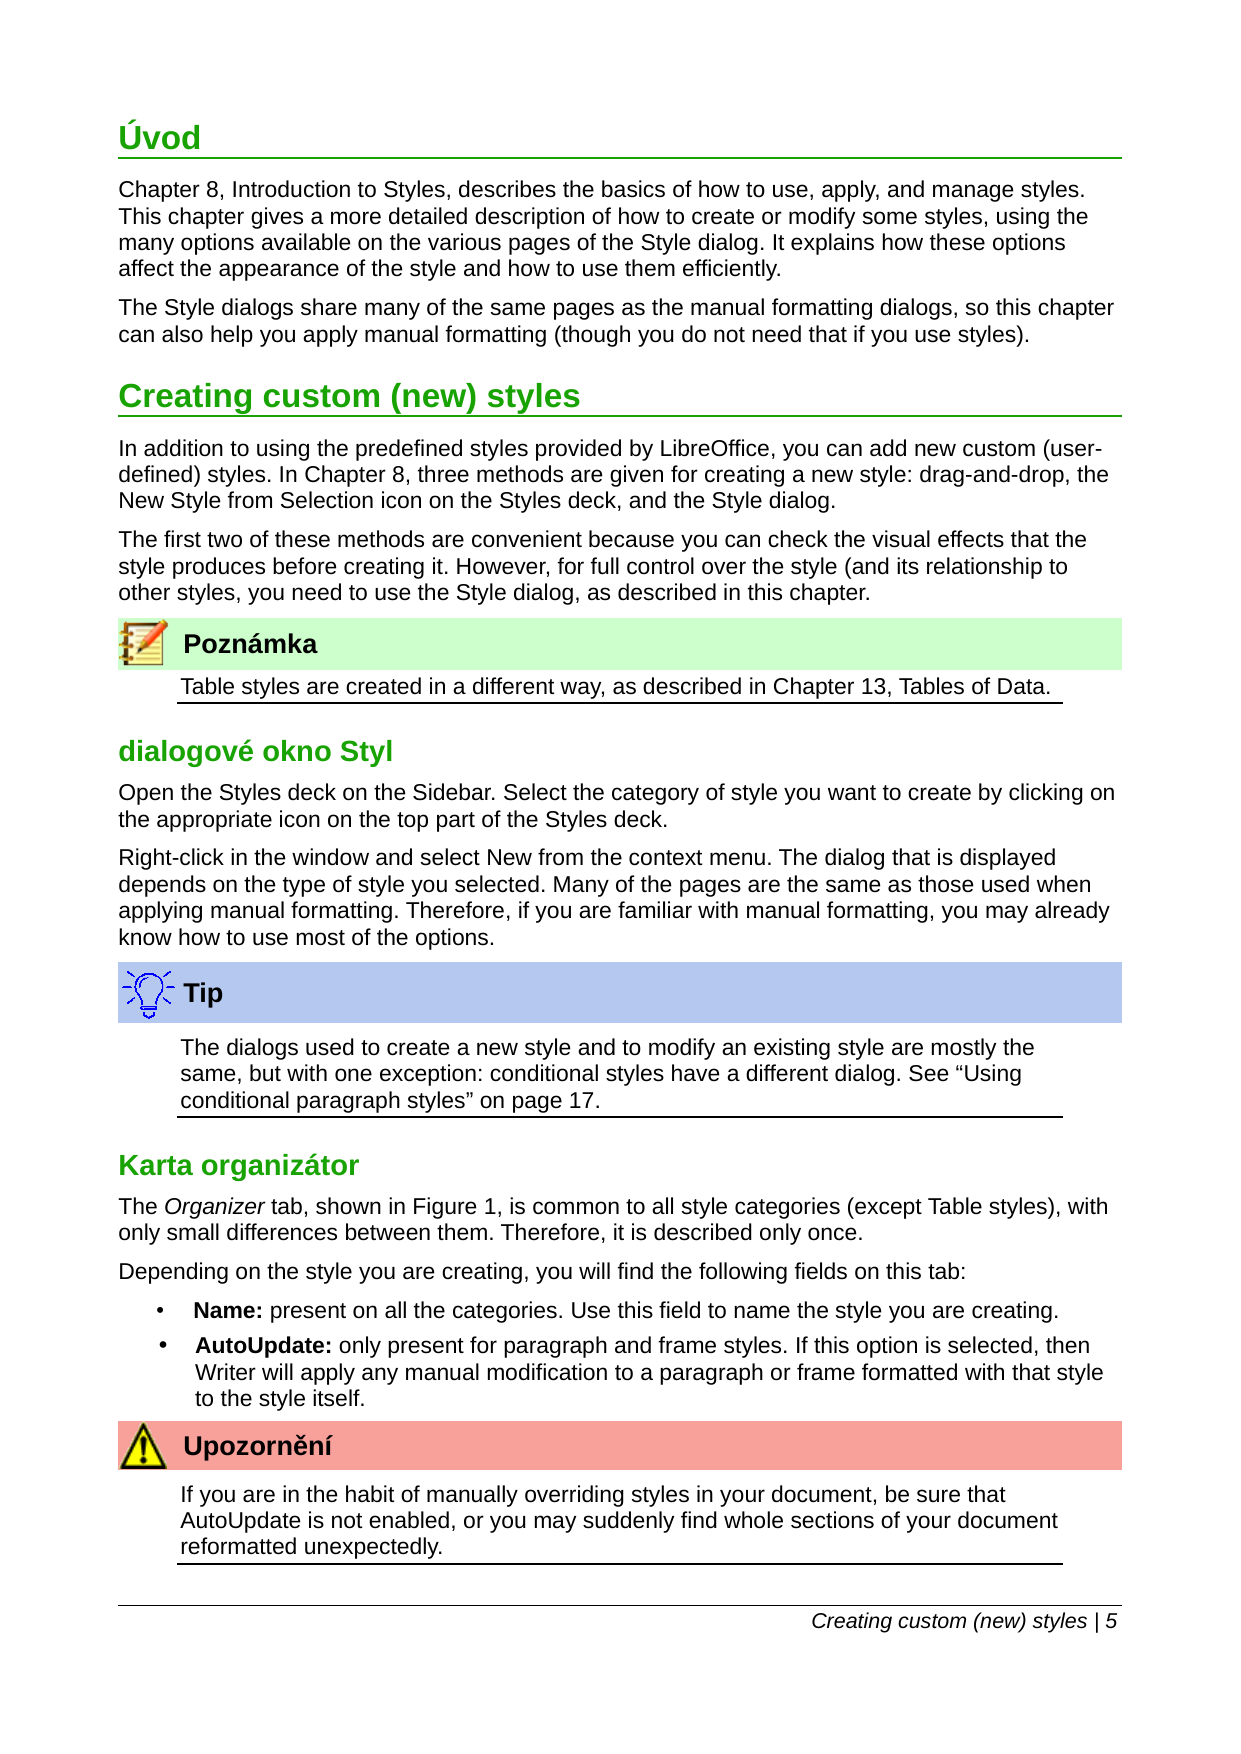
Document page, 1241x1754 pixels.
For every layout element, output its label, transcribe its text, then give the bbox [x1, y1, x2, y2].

picture [119, 963, 179, 1023]
list Name: present on all the categories. Use this field to name the style you are creating. [156, 1297, 1122, 1323]
subtitle Tip [118, 962, 1122, 1023]
subtitle Creating custom (new) styles [118, 376, 1122, 415]
subtitle Karta organizátor [118, 1148, 1122, 1181]
text In addition to using the predefined styles provided by LibreOffice, you can add new custom (user-defined) styles. In Chapter 8, three methods are given for creating a new style: drag-and-drop, the New Style from Selection icon on the Styles deck, and the Style dialog. [118, 435, 1122, 514]
picture [119, 1421, 167, 1469]
text Chapter 8, Introduction to Styles, describes the basics of how to use, apply, and manage styles. This chapter gives a more detailed description of how to create or modify some styles, using the many options available on the various pages of the Style dialog. It explains how these options affect the appearance of the style and how to use them efficiently. [118, 176, 1122, 282]
text Table styles are created in a different way, as described in Chapter 13, Tables of Data. [177, 670, 1063, 702]
text Open the Styles deck on the Sidebar. Select the category of style you want to create by clicking on the appropriate icon on the top part of the Styles deck. [118, 779, 1122, 832]
subtitle dialogové okno Styl [118, 734, 1122, 767]
text The Style dialogs share many of the same pages as the manual formatting dialogs, so this chapter can also help you apply manual formatting (though you do not need that if you use styles). [118, 294, 1122, 347]
text Right-click in the window and select New from the context menu. The dialog that is displayed depends on the type of style you selected. Many of the pages are the same as those used when applying manual formatting. Therefore, if you are familiar with manual formatting, you may already know how to use most of the options. [118, 844, 1122, 950]
text The first two of these methods are convenient because you can check the visual effects that the style produces before creating it. However, for full control over the style (and its relationship to other styles, you need to use the Style dialog, as described in this chapter. [118, 526, 1122, 605]
list AutoUpdate: only present for paragraph and frame styles. If this option is selected, then Writer will apply any manual modification to a paragraph or frame formatted with that style to the style itself. [156, 1332, 1122, 1412]
text If you are in the habit of manually overriding styles in your document, be sure that AutoUpdate is not enabled, or you may suddenly find whole sections of your document reformatted unexpectedly. [177, 1477, 1063, 1563]
list Depending on the style you are creating, you will find the following fields on this tab: [118, 1258, 1122, 1284]
subtitle Úvod [118, 118, 1122, 157]
subtitle Poznámka [118, 618, 1122, 670]
text The dialogs used to create a new style and to modify an existing style are mostly the same, but with one exception: conditional styles have a different dialog. See “Using conditional paragraph styles” on page 17. [177, 1031, 1063, 1116]
picture [119, 618, 170, 669]
subtitle Upozornění [118, 1421, 1122, 1470]
text The Organizer tab, shown in Figure 1, is common to all style categories (except Table styles), with only small differences between them. Therefore, it is described only once. [118, 1193, 1122, 1246]
